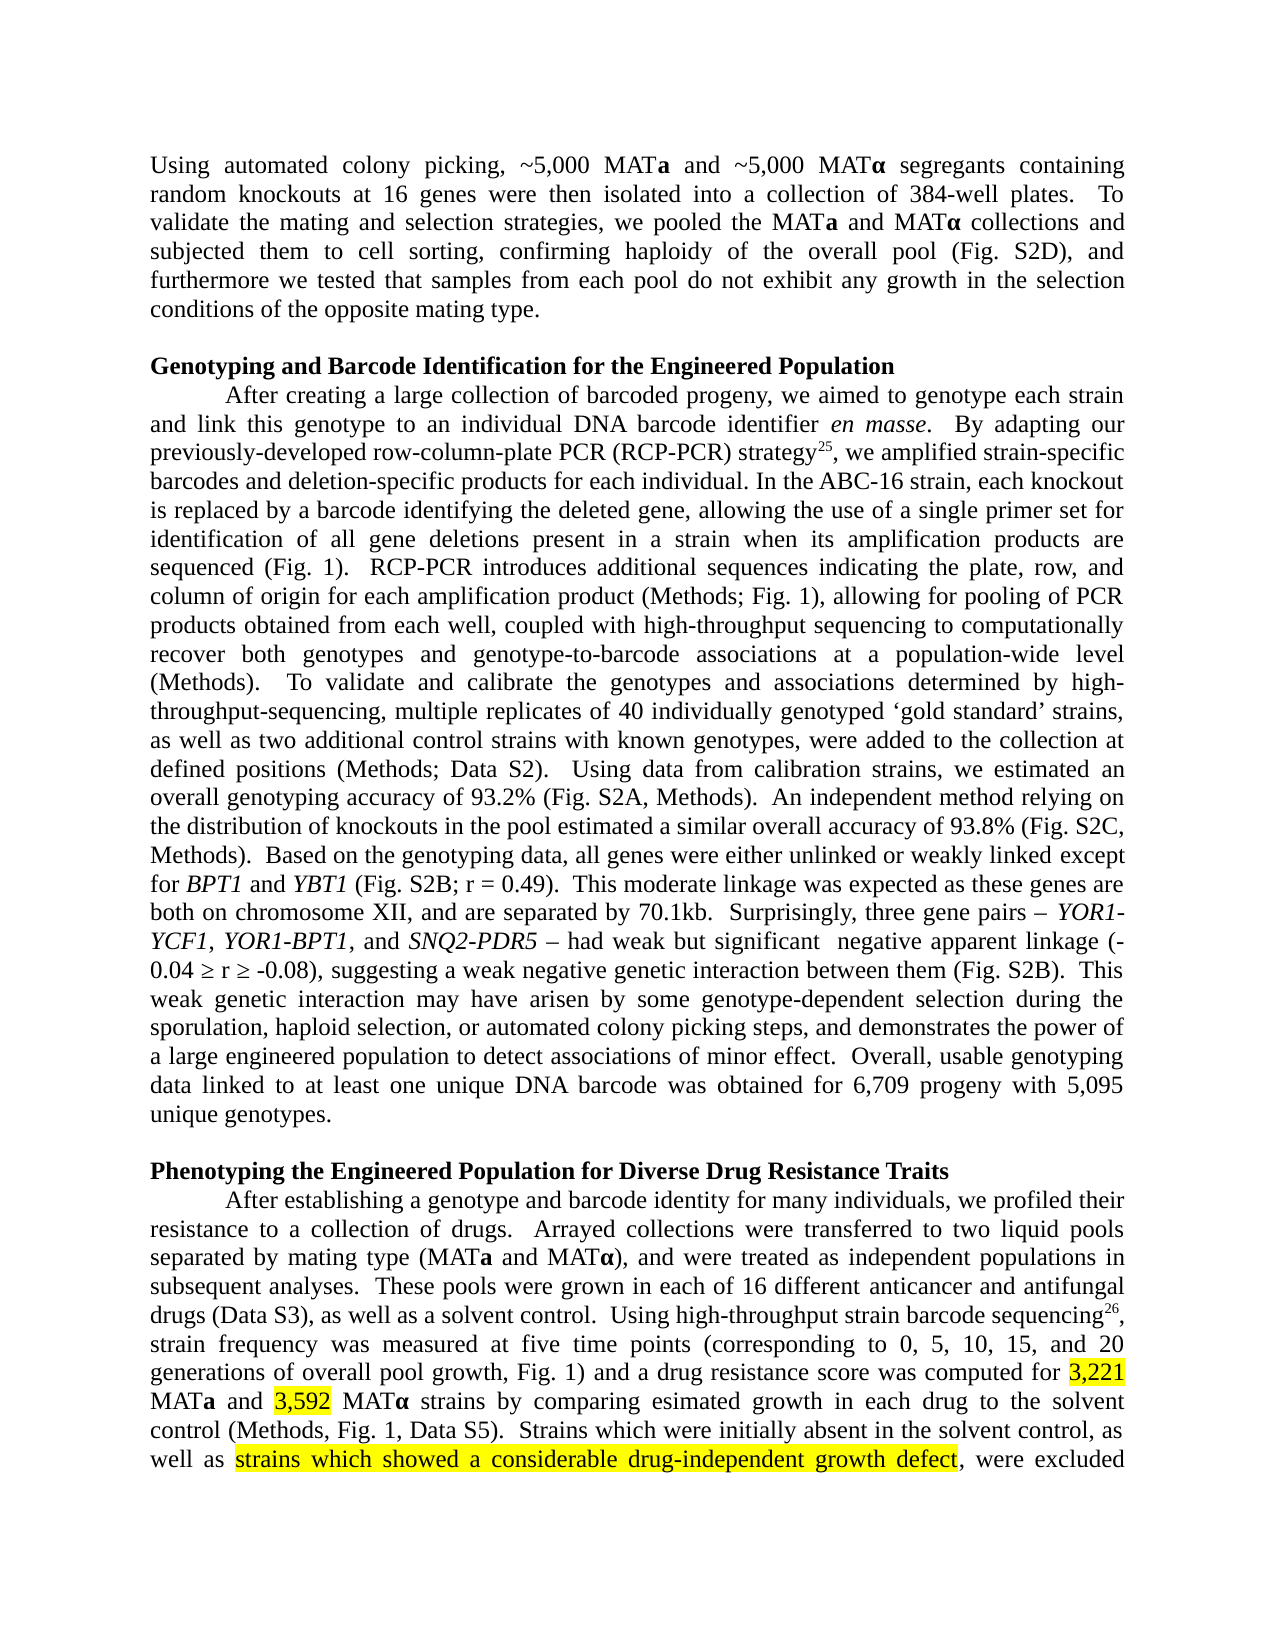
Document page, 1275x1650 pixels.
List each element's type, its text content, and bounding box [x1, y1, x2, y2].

text Using automated colony picking, ~5,000 MATa and ~5,000 MATα segregants containing random knockouts at 16 genes were then isolated into a collection of 384-well plates. To validate the mating and selection strategies, we pooled the MATa and MATα collections and subjected them to cell sorting, confirming haploidy of the overall pool (Fig. S2D), and furthermore we tested that samples from each pool do not exhibit any growth in the selection conditions of the opposite mating type. [150, 150, 1125, 322]
text After creating a large collection of barcoded progeny, we aimed to genotype each strain and link this genotype to an individual DNA barcode identifier en masse. By adapting our previously-developed row-column-plate PCR (RCP-PCR) strategy25, we amplified strain-specific barcodes and deletion-specific products for each individual. In the ABC-16 strain, each knockout is replaced by a barcode identifying the deleted gene, allowing the use of a single primer set for identification of all gene deletions present in a strain when its amplification products are sequenced (Fig. 1). RCP-PCR introduces additional sequences indicating the plate, row, and column of origin for each amplification product (Methods; Fig. 1), allowing for pooling of PCR products obtained from each well, coupled with high-throughput sequencing to computationally recover both genotypes and genotype-to-barcode associations at a population-wide level (Methods). To validate and calibrate the genotypes and associations determined by high-throughput-sequencing, multiple replicates of 40 individually genotyped ‘gold standard’ strains, as well as two additional control strains with known genotypes, were added to the collection at defined positions (Methods; Data S2). Using data from calibration strains, we estimated an overall genotyping accuracy of 93.2% (Fig. S2A, Methods). An independent method relying on the distribution of knockouts in the pool estimated a similar overall accuracy of 93.8% (Fig. S2C, Methods). Based on the genotyping data, all genes were either unlinked or weakly linked except for BPT1 and YBT1 (Fig. S2B; r = 0.49). This moderate linkage was expected as these genes are both on chromosome XII, and are separated by 70.1kb. Surprisingly, three gene pairs – YOR1-YCF1, YOR1-BPT1, and SNQ2-PDR5 – had weak but significant negative apparent linkage (-0.04 ≥ r ≥ -0.08), suggesting a weak negative genetic interaction between them (Fig. S2B). This weak genetic interaction may have arisen by some genotype-dependent selection during the sporulation, haploid selection, or automated colony picking steps, and demonstrates the power of a large engineered population to detect associations of minor effect. Overall, usable genotyping data linked to at least one unique DNA barcode was obtained for 6,709 progeny with 5,095 unique genotypes. [150, 380, 1125, 1127]
text Genotyping and Barcode Identification for the Engineered Population [150, 351, 1125, 380]
text After establishing a genotype and barcode identity for many individuals, we profiled their resistance to a collection of drugs. Arrayed collections were transferred to two liquid pools separated by mating type (MATa and MATα), and were treated as independent populations in subsequent analyses. These pools were grown in each of 16 different anticancer and antifungal drugs (Data S3), as well as a solvent control. Using high-throughput strain barcode sequencing26, strain frequency was measured at five time points (corresponding to 0, 5, 10, 15, and 20 generations of overall pool growth, Fig. 1) and a drug resistance score was computed for 3,221 MATa and 3,592 MATα strains by comparing esimated growth in each drug to the solvent control (Methods, Fig. 1, Data S5). Strains which were initially absent in the solvent control, as well as strains which showed a considerable drug-independent growth defect, were excluded [150, 1185, 1125, 1472]
subtitle Phenotyping the Engineered Population for Diverse Drug Resistance Traits [150, 1156, 1125, 1185]
